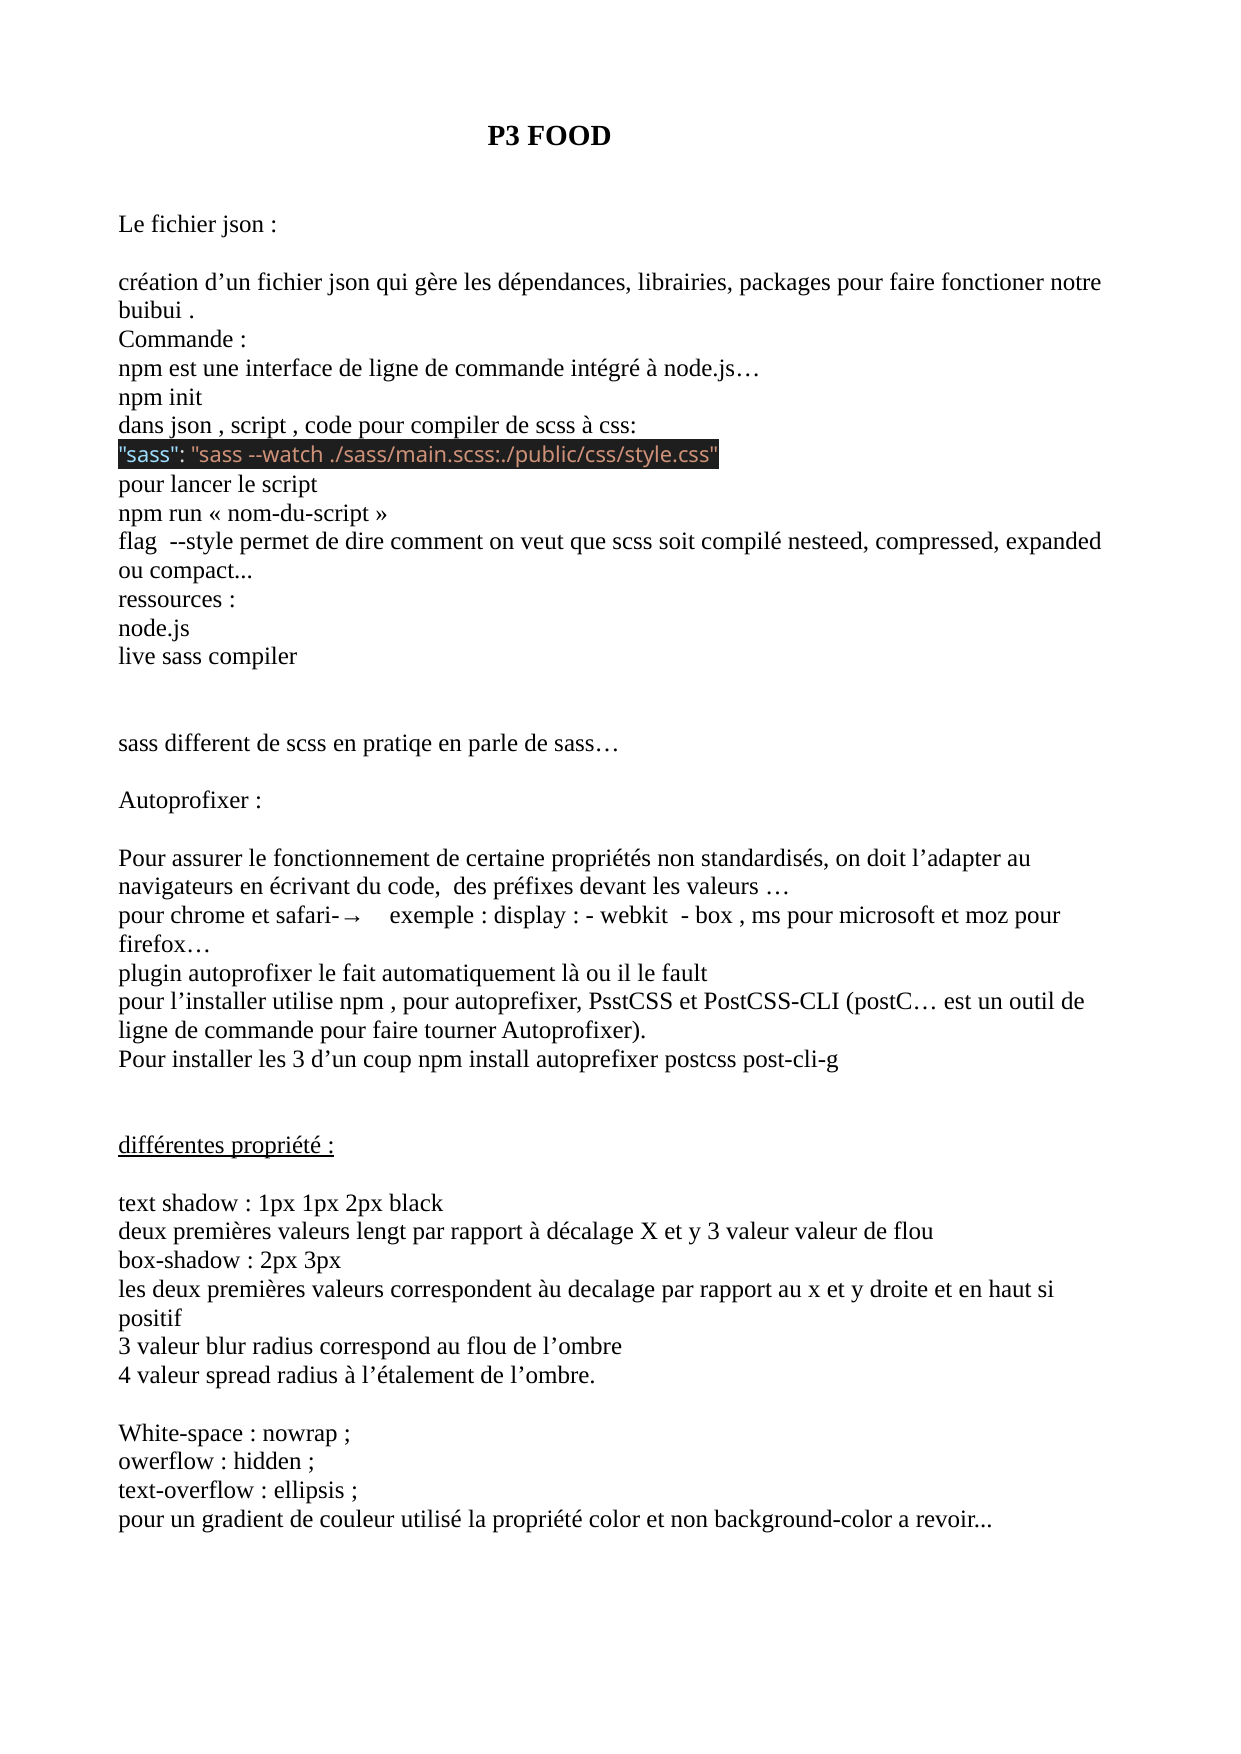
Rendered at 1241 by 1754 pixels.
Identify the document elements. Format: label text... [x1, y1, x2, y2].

text flag --style permet de dire comment on veut que scss soit compilé nesteed, compressed, expanded ou compact... [118, 526, 1122, 584]
text White-space : nowrap ; [118, 1418, 1122, 1446]
text sass different de scss en pratiqe en parle de sass… [118, 728, 1122, 756]
text Autoprofixer : [118, 785, 1122, 814]
text Commande : [118, 324, 1122, 353]
text pour lancer le script [118, 469, 1122, 498]
text node.js [118, 613, 1122, 641]
text dans json , script , code pour compiler de scss à css: [118, 410, 1122, 439]
text text-overflow : ellipsis ; [118, 1475, 1122, 1504]
text npm init [118, 382, 1122, 410]
text Pour installer les 3 d’un coup npm install autoprefixer postcss post-cli-g [118, 1044, 1122, 1073]
text plugin autoprofixer le fait automatiquement là ou il le fault [118, 958, 1122, 986]
text live sass compiler [118, 641, 1122, 670]
text npm run « nom-du-script » [118, 498, 1122, 526]
text pour chrome et safari-→ exemple : display : - webkit - box , ms pour microsoft et moz pour firefox… [118, 900, 1122, 958]
text npm est une interface de ligne de commande intégré à node.js… [118, 353, 1122, 382]
text création d’un fichier json qui gère les dépendances, librairies, packages pour faire fonctioner notre buibui . [118, 267, 1122, 324]
text Pour assurer le fonctionnement de certaine propriétés non standardisés, on doit l’adapter au navigateurs en écrivant du code, des préfixes devant les valeurs … [118, 843, 1122, 900]
text owerflow : hidden ; [118, 1446, 1122, 1475]
text 4 valeur spread radius à l’étalement de l’ombre. [118, 1360, 1122, 1389]
text box-shadow : 2px 3px [118, 1245, 1122, 1274]
text text shadow : 1px 1px 2px black [118, 1188, 1122, 1216]
text deux premières valeurs lengt par rapport à décalage X et y 3 valeur valeur de flou [118, 1216, 1122, 1245]
text Le fichier json : [118, 209, 1122, 238]
text 3 valeur blur radius correspond au flou de l’ombre [118, 1331, 1122, 1360]
text ressources : [118, 584, 1122, 613]
text pour un gradient de couleur utilisé la propriété color et non background-color a revoir... [118, 1504, 1122, 1533]
text P3 FOOD [118, 118, 1122, 152]
text les deux premières valeurs correspondent àu decalage par rapport au x et y droite et en haut si positif [118, 1274, 1122, 1331]
text "sass": "sass --watch ./sass/main.scss:./public/css/style.css" [118, 439, 1122, 469]
text pour l’installer utilise npm , pour autoprefixer, PsstCSS et PostCSS-CLI (postC… est un outil de ligne de commande pour faire tourner Autoprofixer). [118, 986, 1122, 1044]
text différentes propriété : [118, 1130, 1122, 1159]
